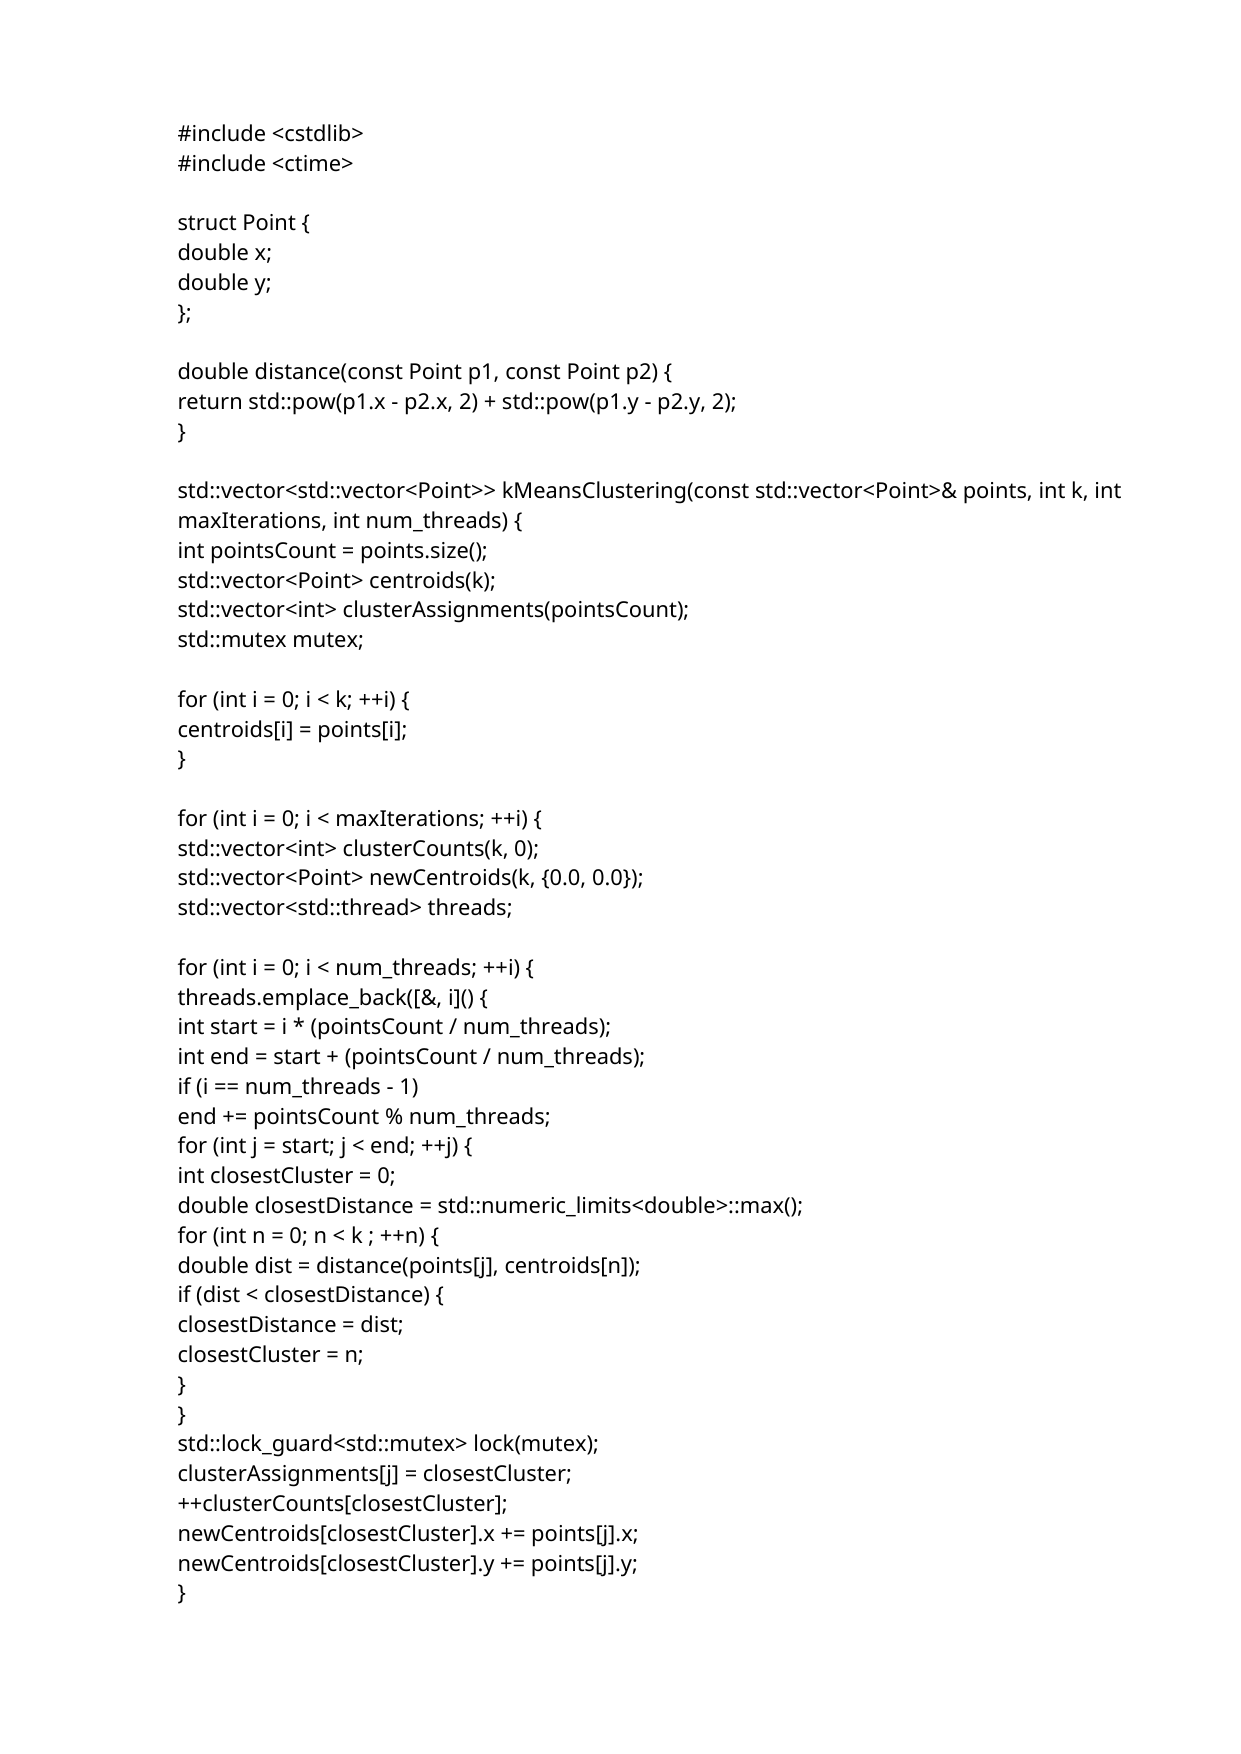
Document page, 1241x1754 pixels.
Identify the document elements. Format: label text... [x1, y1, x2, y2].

text for (int n = 0; n < k ; ++n) { [177, 1220, 1152, 1249]
text if (dist < closestDistance) { [177, 1279, 1152, 1309]
text std::vector<Point> centroids(k); [177, 565, 1152, 594]
text for (int i = 0; i < maxIterations; ++i) { [177, 803, 1152, 833]
text } [177, 1369, 1152, 1398]
text int pointsCount = points.size(); [177, 535, 1152, 565]
text int closestCluster = 0; [177, 1160, 1152, 1190]
text closestCluster = n; [177, 1339, 1152, 1369]
text #include <ctime> [177, 148, 1152, 178]
text } [177, 1398, 1152, 1428]
text } [177, 1577, 1152, 1607]
text newCentroids[closestCluster].x += points[j].x; [177, 1518, 1152, 1547]
text std::vector<int> clusterAssignments(pointsCount); [177, 594, 1152, 624]
text double x; [177, 237, 1152, 267]
text } [177, 416, 1152, 446]
text if (i == num_threads - 1) [177, 1071, 1152, 1101]
text for (int i = 0; i < num_threads; ++i) { [177, 952, 1152, 981]
text threads.emplace_back([&, i]() { [177, 981, 1152, 1011]
text double dist = distance(points[j], centroids[n]); [177, 1249, 1152, 1279]
text int end = start + (pointsCount / num_threads); [177, 1041, 1152, 1071]
text std::vector<std::vector<Point>> kMeansClustering(const std::vector<Point>& points, int k, int maxIterations, int num_threads) { [177, 475, 1152, 535]
text end += pointsCount % num_threads; [177, 1101, 1152, 1130]
text struct Point { [177, 207, 1152, 237]
text return std::pow(p1.x - p2.x, 2) + std::pow(p1.y - p2.y, 2); [177, 386, 1152, 416]
text centroids[i] = points[i]; [177, 713, 1152, 743]
text } [177, 743, 1152, 773]
text std::vector<Point> newCentroids(k, {0.0, 0.0}); [177, 862, 1152, 892]
text std::vector<std::thread> threads; [177, 892, 1152, 922]
text std::vector<int> clusterCounts(k, 0); [177, 833, 1152, 862]
text newCentroids[closestCluster].y += points[j].y; [177, 1547, 1152, 1577]
text int start = i * (pointsCount / num_threads); [177, 1011, 1152, 1041]
text std::lock_guard<std::mutex> lock(mutex); [177, 1428, 1152, 1458]
text for (int j = start; j < end; ++j) { [177, 1130, 1152, 1160]
text for (int i = 0; i < k; ++i) { [177, 684, 1152, 713]
text std::mutex mutex; [177, 624, 1152, 654]
text closestDistance = dist; [177, 1309, 1152, 1339]
text #include <cstdlib> [177, 118, 1152, 148]
text double closestDistance = std::numeric_limits<double>::max(); [177, 1190, 1152, 1220]
text }; [177, 297, 1152, 327]
text clusterAssignments[j] = closestCluster; [177, 1458, 1152, 1488]
text ++clusterCounts[closestCluster]; [177, 1488, 1152, 1518]
text double y; [177, 267, 1152, 297]
text double distance(const Point p1, const Point p2) { [177, 356, 1152, 386]
